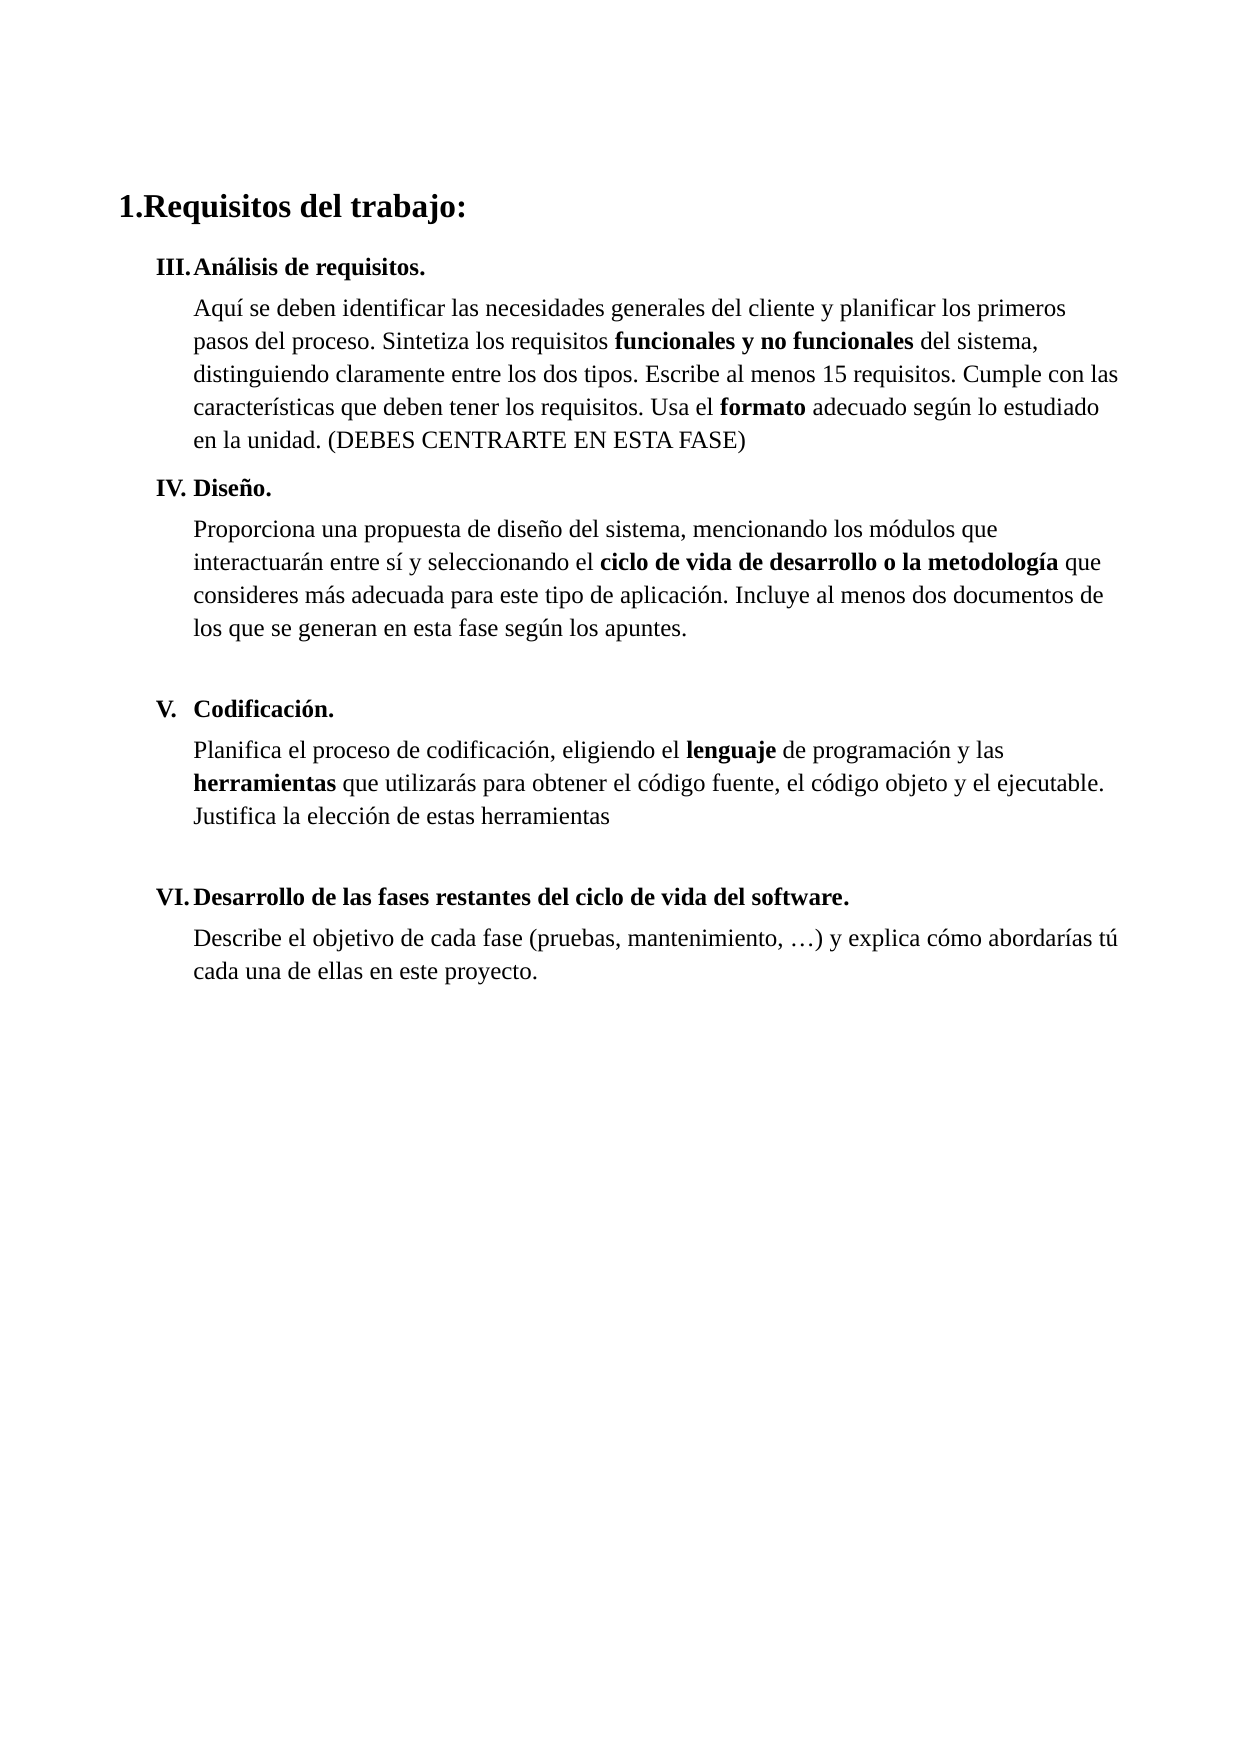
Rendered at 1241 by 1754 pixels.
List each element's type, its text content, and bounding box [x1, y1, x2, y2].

subtitle Desarrollo de las fases restantes del ciclo de vida del software. [156, 882, 1122, 911]
subtitle Diseño. [156, 473, 1122, 502]
subtitle 1.Requisitos del trabajo: [118, 187, 1122, 225]
subtitle Análisis de requisitos. [156, 252, 1122, 281]
list Aquí se deben identificar las necesidades generales del cliente y planificar los primeros pasos del proceso. Sintetiza los requisitos funcionales y no funcionales del sistema, distinguiendo claramente entre los dos tipos. Escribe al menos 15 requisitos. Cumple con las características que deben tener los requisitos. Usa el formato adecuado según lo estudiado en la unidad. (DEBES CENTRARTE EN ESTA FASE) [156, 293, 1122, 454]
list Describe el objetivo de cada fase (pruebas, mantenimiento, …) y explica cómo abordarías tú cada una de ellas en este proyecto. [156, 923, 1122, 985]
list Planifica el proceso de codificación, eligiendo el lenguaje de programación y las herramientas que utilizarás para obtener el código fuente, el código objeto y el ejecutable. Justifica la elección de estas herramientas [156, 735, 1122, 830]
list Proporciona una propuesta de diseño del sistema, mencionando los módulos que interactuarán entre sí y seleccionando el ciclo de vida de desarrollo o la metodología que consideres más adecuada para este tipo de aplicación. Incluye al menos dos documentos de los que se generan en esta fase según los apuntes. [156, 514, 1122, 642]
subtitle Codificación. [156, 694, 1122, 723]
